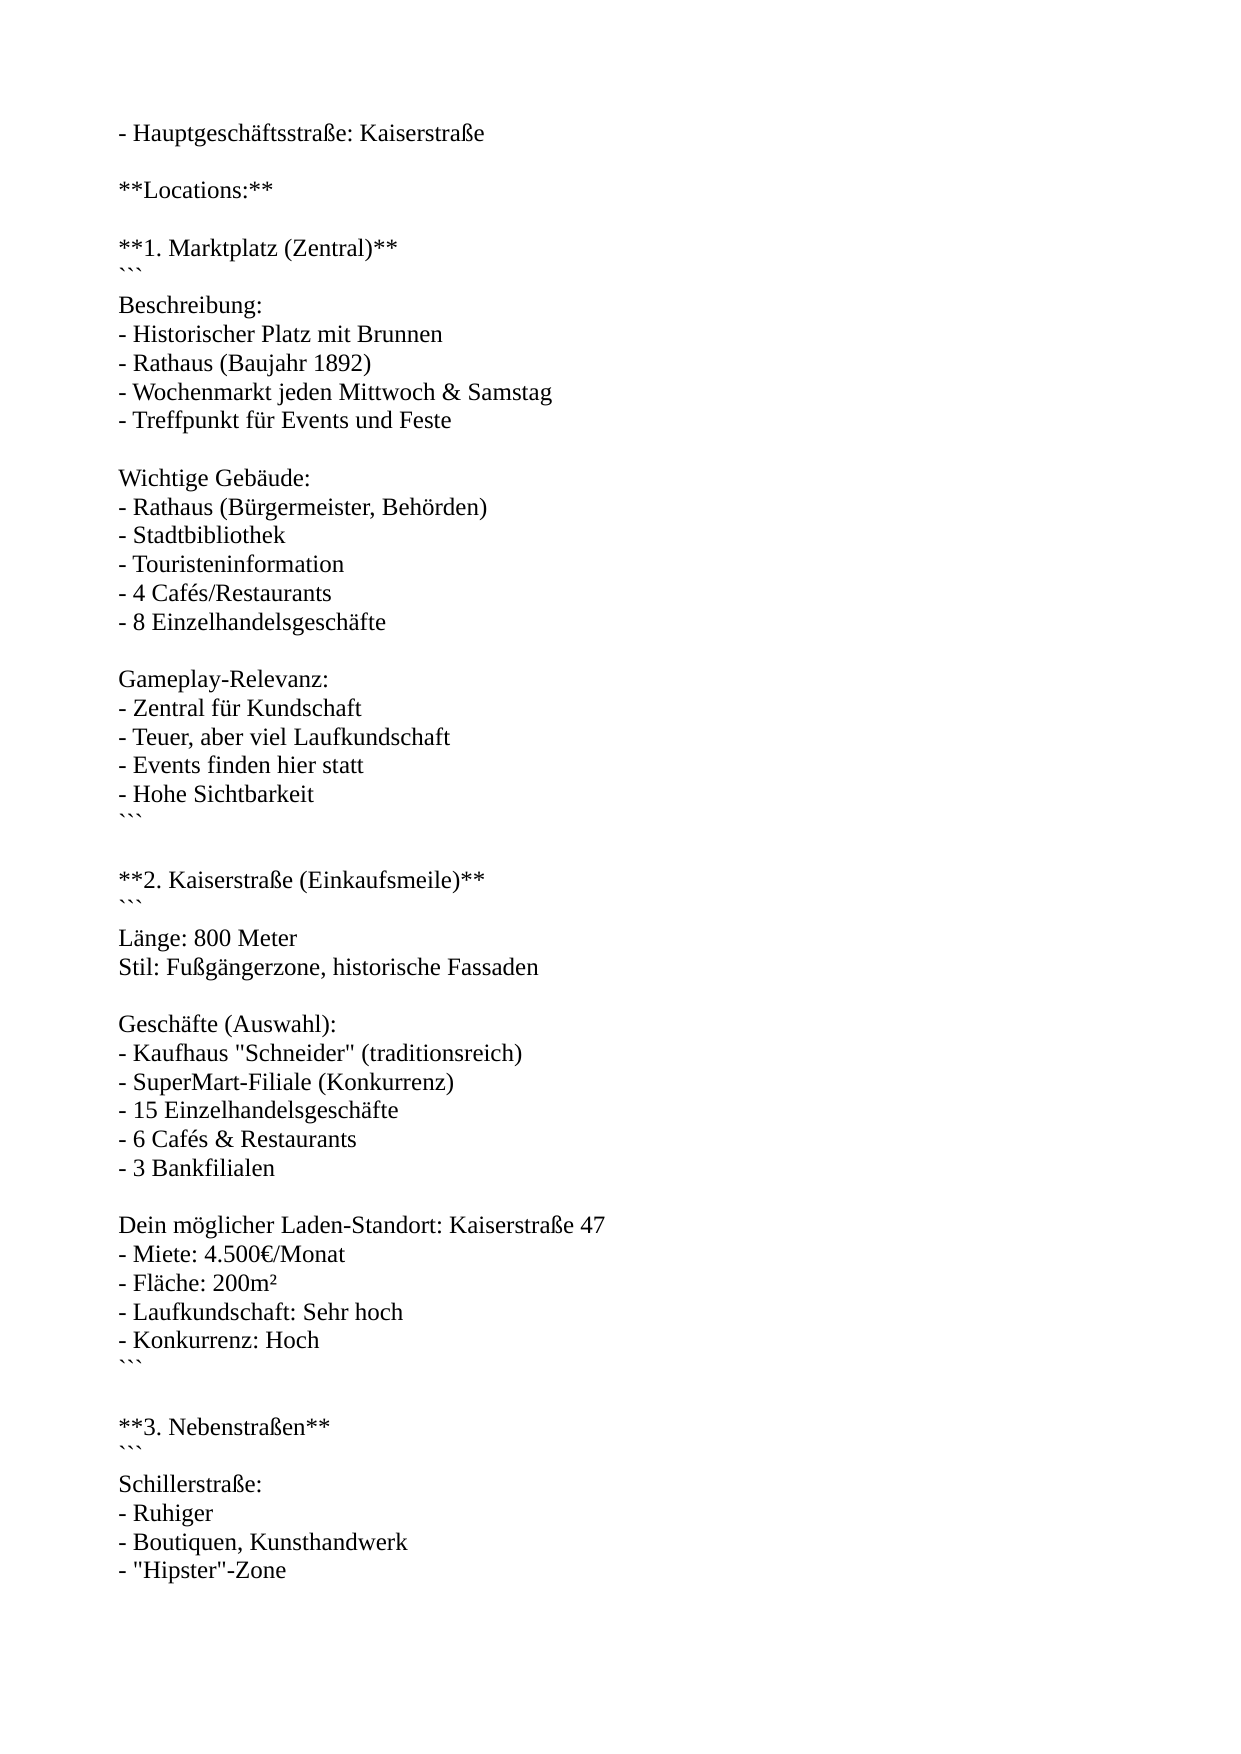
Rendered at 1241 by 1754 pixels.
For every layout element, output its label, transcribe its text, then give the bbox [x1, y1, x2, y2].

text - Hauptgeschäftsstraße: Kaiserstraße **Locations:** **1. Marktplatz (Zentral)** ``` Beschreibung: - Historischer Platz mit Brunnen - Rathaus (Baujahr 1892) - Wochenmarkt jeden Mittwoch & Samstag - Treffpunkt für Events und Feste Wichtige Gebäude: - Rathaus (Bürgermeister, Behörden) - Stadtbibliothek - Touristeninformation - 4 Cafés/Restaurants - 8 Einzelhandelsgeschäfte Gameplay-Relevanz: - Zentral für Kundschaft - Teuer, aber viel Laufkundschaft - Events finden hier statt - Hohe Sichtbarkeit ``` **2. Kaiserstraße (Einkaufsmeile)** ``` Länge: 800 Meter Stil: Fußgängerzone, historische Fassaden Geschäfte (Auswahl): - Kaufhaus "Schneider" (traditionsreich) - SuperMart-Filiale (Konkurrenz) - 15 Einzelhandelsgeschäfte - 6 Cafés & Restaurants - 3 Bankfilialen Dein möglicher Laden-Standort: Kaiserstraße 47 - Miete: 4.500€/Monat - Fläche: 200m² - Laufkundschaft: Sehr hoch - Konkurrenz: Hoch ``` **3. Nebenstraßen** ``` Schillerstraße: - Ruhiger - Boutiquen, Kunsthandwerk - "Hipster"-Zone [118, 118, 1122, 1613]
